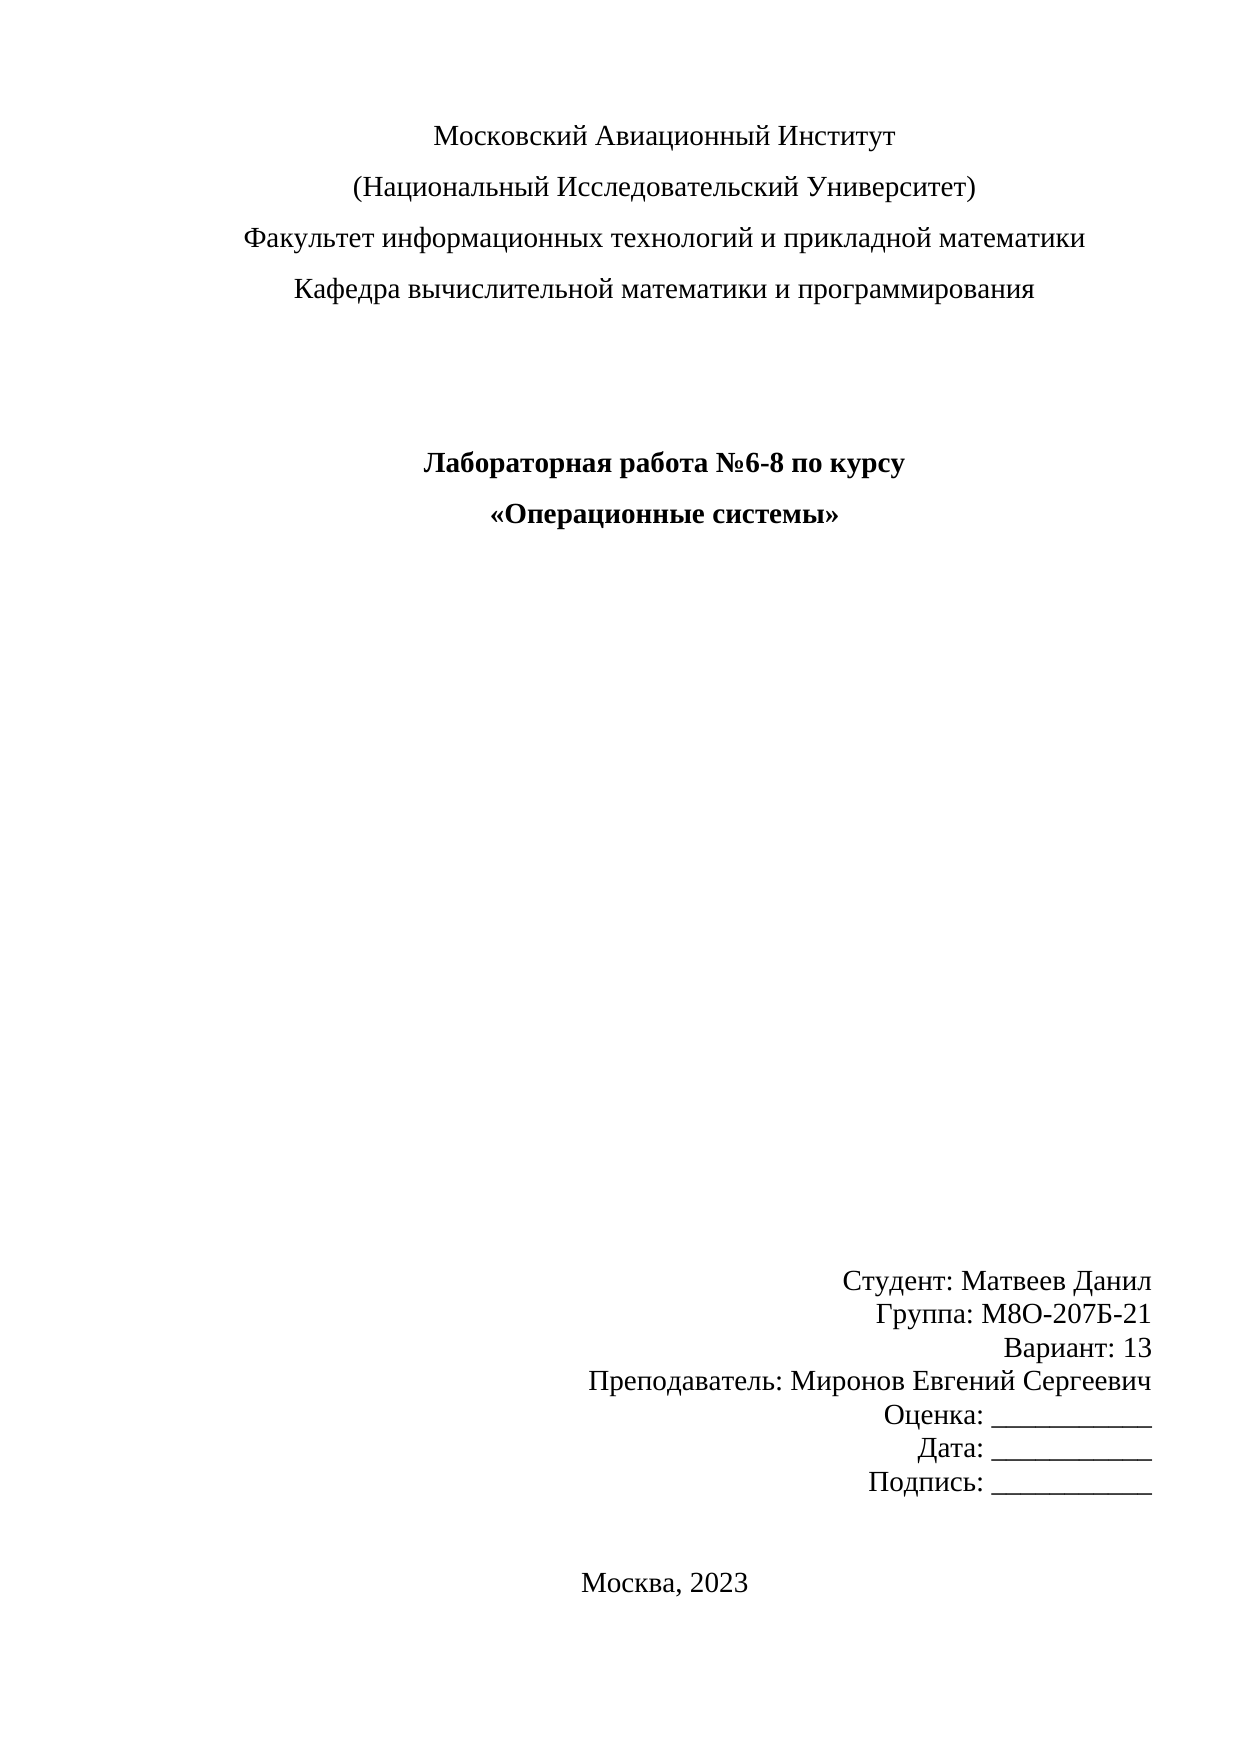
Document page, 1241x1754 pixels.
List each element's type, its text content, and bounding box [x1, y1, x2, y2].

text Московский Авиационный Институт [177, 118, 1152, 152]
text Москва, 2023 [177, 1565, 1152, 1598]
text Лабораторная работа №6-8 по курсу [177, 445, 1152, 478]
text Факультет информационных технологий и прикладной математики [177, 220, 1152, 254]
text Кафедра вычислительной математики и программирования [177, 272, 1152, 305]
text Студент: Матвеев Данил [177, 1263, 1152, 1296]
text Оценка: ___________ [177, 1397, 1152, 1431]
text Группа: М8О-207Б-21 [767, 1296, 1152, 1330]
text «Операционные системы» [177, 496, 1152, 529]
text Подпись: ___________ [177, 1464, 1152, 1498]
text Дата: ___________ [177, 1431, 1152, 1464]
text Преподаватель: Миронов Евгений Сергеевич [177, 1363, 1152, 1397]
text Вариант: 13 [767, 1330, 1152, 1363]
text (Национальный Исследовательский Университет) [177, 169, 1152, 203]
